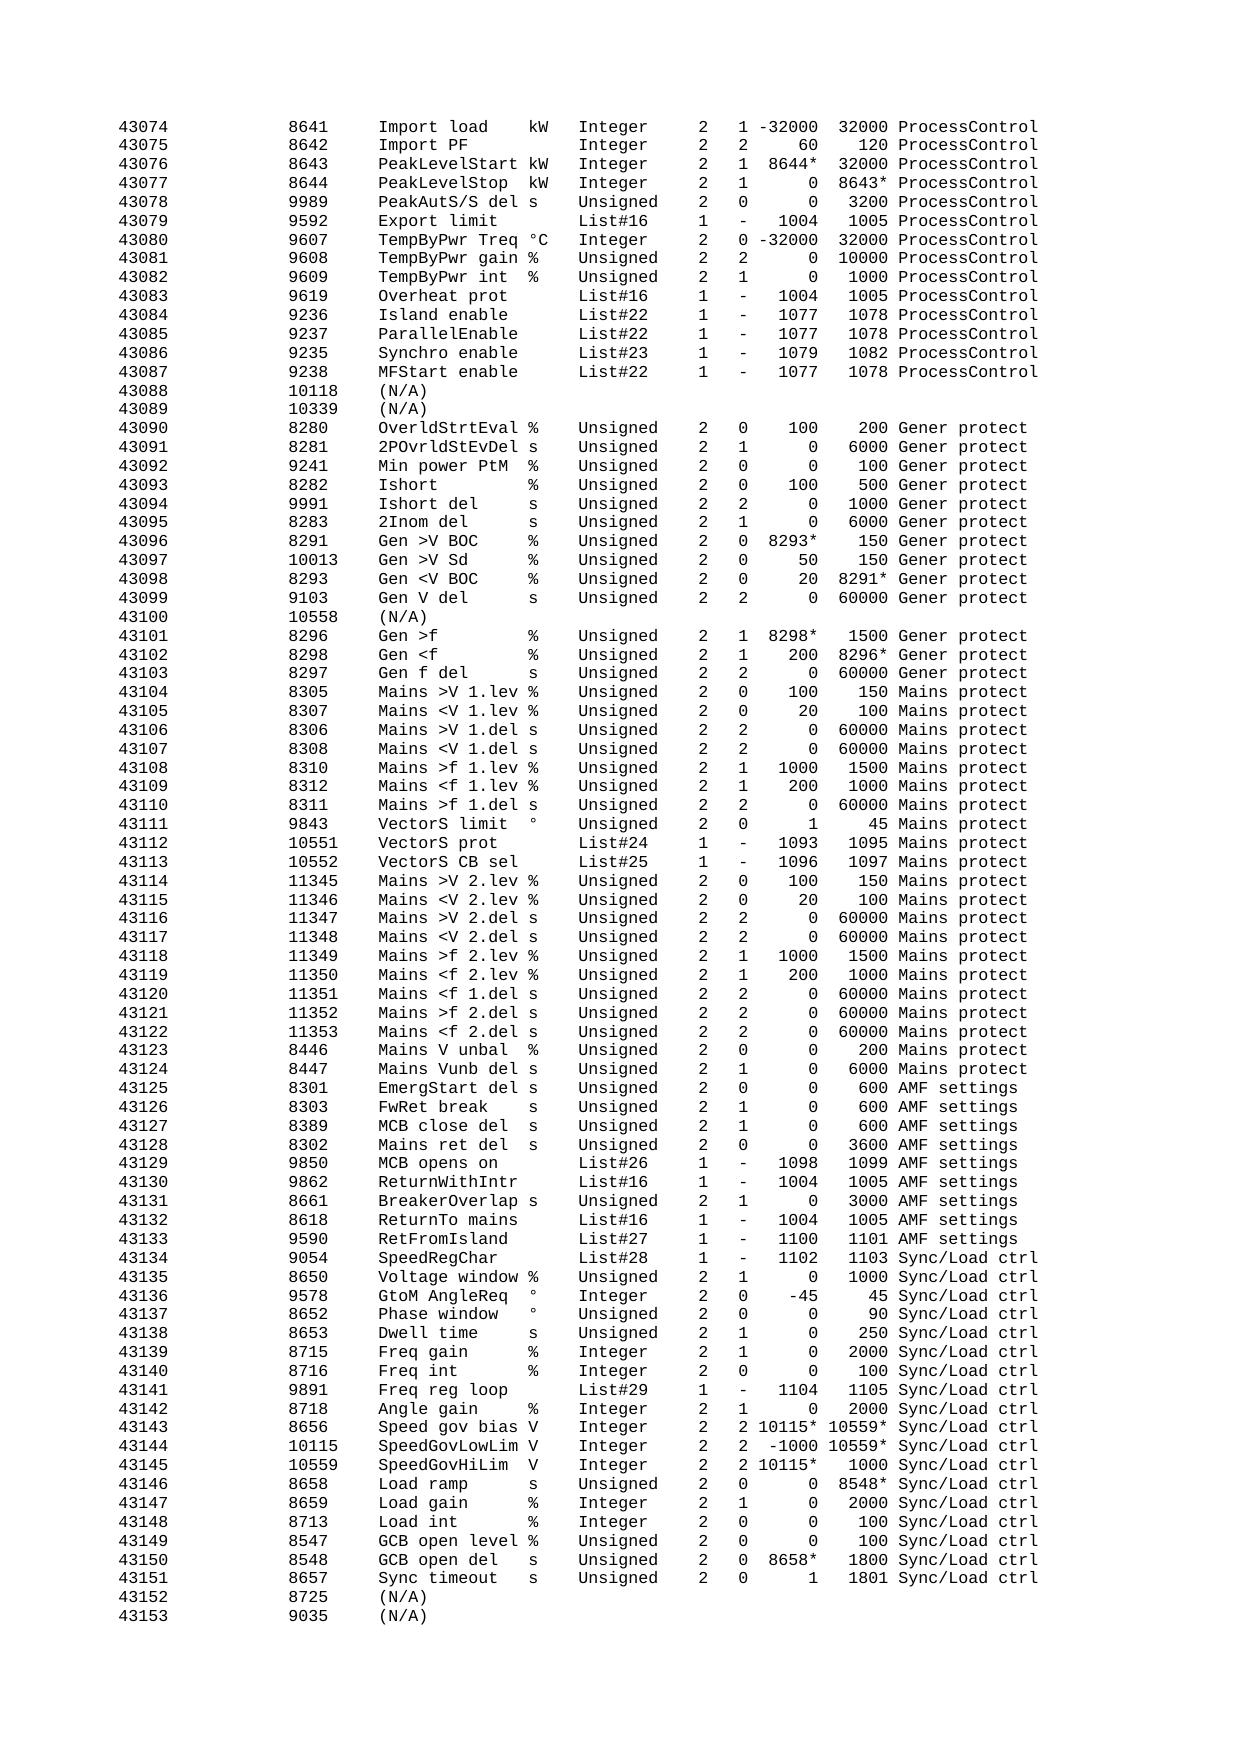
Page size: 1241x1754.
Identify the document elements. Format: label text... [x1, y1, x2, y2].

text 43141 9891 Freq reg loop List#29 1 - 1104 1105 Sync/Load ctrl [118, 1381, 1122, 1400]
text 43115 11346 Mains <V 2.lev % Unsigned 2 0 20 100 Mains protect [118, 891, 1122, 910]
text 43086 9235 Synchro enable List#23 1 - 1079 1082 ProcessControl [118, 344, 1122, 363]
text 43135 8650 Voltage window % Unsigned 2 1 0 1000 Sync/Load ctrl [118, 1268, 1122, 1287]
text 43090 8280 OverldStrtEval % Unsigned 2 0 100 200 Gener protect [118, 420, 1122, 439]
text 43132 8618 ReturnTo mains List#16 1 - 1004 1005 AMF settings [118, 1212, 1122, 1231]
text 43147 8659 Load gain % Integer 2 1 0 2000 Sync/Load ctrl [118, 1494, 1122, 1513]
text 43150 8548 GCB open del s Unsigned 2 0 8658* 1800 Sync/Load ctrl [118, 1551, 1122, 1570]
text 43124 8447 Mains Vunb del s Unsigned 2 1 0 6000 Mains protect [118, 1061, 1122, 1080]
text 43097 10013 Gen >V Sd % Unsigned 2 0 50 150 Gener protect [118, 552, 1122, 571]
text 43146 8658 Load ramp s Unsigned 2 0 0 8548* Sync/Load ctrl [118, 1476, 1122, 1494]
text 43098 8293 Gen <V BOC % Unsigned 2 0 20 8291* Gener protect [118, 571, 1122, 589]
text 43096 8291 Gen >V BOC % Unsigned 2 0 8293* 150 Gener protect [118, 533, 1122, 552]
text 43145 10559 SpeedGovHiLim V Integer 2 2 10115* 1000 Sync/Load ctrl [118, 1457, 1122, 1476]
text 43107 8308 Mains <V 1.del s Unsigned 2 2 0 60000 Mains protect [118, 740, 1122, 759]
text 43116 11347 Mains >V 2.del s Unsigned 2 2 0 60000 Mains protect [118, 910, 1122, 929]
text 43094 9991 Ishort del s Unsigned 2 2 0 1000 Gener protect [118, 495, 1122, 514]
text 43136 9578 GtoM AngleReq ° Integer 2 0 -45 45 Sync/Load ctrl [118, 1287, 1122, 1306]
text 43111 9843 VectorS limit ° Unsigned 2 0 1 45 Mains protect [118, 816, 1122, 834]
text 43128 8302 Mains ret del s Unsigned 2 0 0 3600 AMF settings [118, 1136, 1122, 1155]
text 43143 8656 Speed gov bias V Integer 2 2 10115* 10559* Sync/Load ctrl [118, 1419, 1122, 1438]
text 43134 9054 SpeedRegChar List#28 1 - 1102 1103 Sync/Load ctrl [118, 1249, 1122, 1268]
text 43126 8303 FwRet break s Unsigned 2 1 0 600 AMF settings [118, 1098, 1122, 1117]
text 43123 8446 Mains V unbal % Unsigned 2 0 0 200 Mains protect [118, 1042, 1122, 1061]
text 43140 8716 Freq int % Integer 2 0 0 100 Sync/Load ctrl [118, 1362, 1122, 1381]
text 43103 8297 Gen f del s Unsigned 2 2 0 60000 Gener protect [118, 665, 1122, 684]
text 43142 8718 Angle gain % Integer 2 1 0 2000 Sync/Load ctrl [118, 1400, 1122, 1419]
text 43153 9035 (N/A) [118, 1608, 1122, 1626]
text 43137 8652 Phase window ° Unsigned 2 0 0 90 Sync/Load ctrl [118, 1306, 1122, 1325]
text 43121 11352 Mains >f 2.del s Unsigned 2 2 0 60000 Mains protect [118, 1004, 1122, 1023]
text 43077 8644 PeakLevelStop kW Integer 2 1 0 8643* ProcessControl [118, 175, 1122, 193]
text 43099 9103 Gen V del s Unsigned 2 2 0 60000 Gener protect [118, 589, 1122, 608]
text 43102 8298 Gen <f % Unsigned 2 1 200 8296* Gener protect [118, 646, 1122, 665]
text 43119 11350 Mains <f 2.lev % Unsigned 2 1 200 1000 Mains protect [118, 967, 1122, 985]
text 43112 10551 VectorS prot List#24 1 - 1093 1095 Mains protect [118, 834, 1122, 853]
text 43081 9608 TempByPwr gain % Unsigned 2 2 0 10000 ProcessControl [118, 250, 1122, 269]
text 43108 8310 Mains >f 1.lev % Unsigned 2 1 1000 1500 Mains protect [118, 759, 1122, 778]
text 43082 9609 TempByPwr int % Unsigned 2 1 0 1000 ProcessControl [118, 269, 1122, 288]
text 43138 8653 Dwell time s Unsigned 2 1 0 250 Sync/Load ctrl [118, 1325, 1122, 1344]
text 43101 8296 Gen >f % Unsigned 2 1 8298* 1500 Gener protect [118, 627, 1122, 646]
text 43079 9592 Export limit List#16 1 - 1004 1005 ProcessControl [118, 212, 1122, 231]
text 43104 8305 Mains >V 1.lev % Unsigned 2 0 100 150 Mains protect [118, 684, 1122, 703]
text 43149 8547 GCB open level % Unsigned 2 0 0 100 Sync/Load ctrl [118, 1532, 1122, 1551]
text 43127 8389 MCB close del s Unsigned 2 1 0 600 AMF settings [118, 1117, 1122, 1136]
text 43076 8643 PeakLevelStart kW Integer 2 1 8644* 32000 ProcessControl [118, 156, 1122, 175]
text 43088 10118 (N/A) [118, 382, 1122, 401]
text 43095 8283 2Inom del s Unsigned 2 1 0 6000 Gener protect [118, 514, 1122, 533]
text 43109 8312 Mains <f 1.lev % Unsigned 2 1 200 1000 Mains protect [118, 778, 1122, 797]
text 43085 9237 ParallelEnable List#22 1 - 1077 1078 ProcessControl [118, 326, 1122, 344]
text 43118 11349 Mains >f 2.lev % Unsigned 2 1 1000 1500 Mains protect [118, 948, 1122, 967]
text 43114 11345 Mains >V 2.lev % Unsigned 2 0 100 150 Mains protect [118, 872, 1122, 891]
text 43144 10115 SpeedGovLowLim V Integer 2 2 -1000 10559* Sync/Load ctrl [118, 1438, 1122, 1457]
text 43084 9236 Island enable List#22 1 - 1077 1078 ProcessControl [118, 307, 1122, 326]
text 43091 8281 2POvrldStEvDel s Unsigned 2 1 0 6000 Gener protect [118, 439, 1122, 457]
text 43117 11348 Mains <V 2.del s Unsigned 2 2 0 60000 Mains protect [118, 929, 1122, 948]
text 43130 9862 ReturnWithIntr List#16 1 - 1004 1005 AMF settings [118, 1174, 1122, 1193]
text 43125 8301 EmergStart del s Unsigned 2 0 0 600 AMF settings [118, 1080, 1122, 1098]
text 43113 10552 VectorS CB sel List#25 1 - 1096 1097 Mains protect [118, 853, 1122, 872]
text 43148 8713 Load int % Integer 2 0 0 100 Sync/Load ctrl [118, 1513, 1122, 1532]
text 43089 10339 (N/A) [118, 401, 1122, 420]
text 43131 8661 BreakerOverlap s Unsigned 2 1 0 3000 AMF settings [118, 1193, 1122, 1212]
text 43078 9989 PeakAutS/S del s Unsigned 2 0 0 3200 ProcessControl [118, 193, 1122, 212]
text 43133 9590 RetFromIsland List#27 1 - 1100 1101 AMF settings [118, 1231, 1122, 1249]
text 43093 8282 Ishort % Unsigned 2 0 100 500 Gener protect [118, 476, 1122, 495]
text 43075 8642 Import PF Integer 2 2 60 120 ProcessControl [118, 137, 1122, 156]
text 43120 11351 Mains <f 1.del s Unsigned 2 2 0 60000 Mains protect [118, 985, 1122, 1004]
text 43122 11353 Mains <f 2.del s Unsigned 2 2 0 60000 Mains protect [118, 1023, 1122, 1042]
text 43092 9241 Min power PtM % Unsigned 2 0 0 100 Gener protect [118, 457, 1122, 476]
text 43139 8715 Freq gain % Integer 2 1 0 2000 Sync/Load ctrl [118, 1344, 1122, 1362]
text 43152 8725 (N/A) [118, 1589, 1122, 1608]
text 43105 8307 Mains <V 1.lev % Unsigned 2 0 20 100 Mains protect [118, 703, 1122, 721]
text 43083 9619 Overheat prot List#16 1 - 1004 1005 ProcessControl [118, 288, 1122, 307]
text 43087 9238 MFStart enable List#22 1 - 1077 1078 ProcessControl [118, 363, 1122, 382]
text 43106 8306 Mains >V 1.del s Unsigned 2 2 0 60000 Mains protect [118, 721, 1122, 740]
text 43100 10558 (N/A) [118, 608, 1122, 627]
text 43110 8311 Mains >f 1.del s Unsigned 2 2 0 60000 Mains protect [118, 797, 1122, 816]
text 43129 9850 MCB opens on List#26 1 - 1098 1099 AMF settings [118, 1155, 1122, 1174]
text 43074 8641 Import load kW Integer 2 1 -32000 32000 ProcessControl [118, 118, 1122, 137]
text 43151 8657 Sync timeout s Unsigned 2 0 1 1801 Sync/Load ctrl [118, 1570, 1122, 1589]
text 43080 9607 TempByPwr Treq °C Integer 2 0 -32000 32000 ProcessControl [118, 231, 1122, 250]
